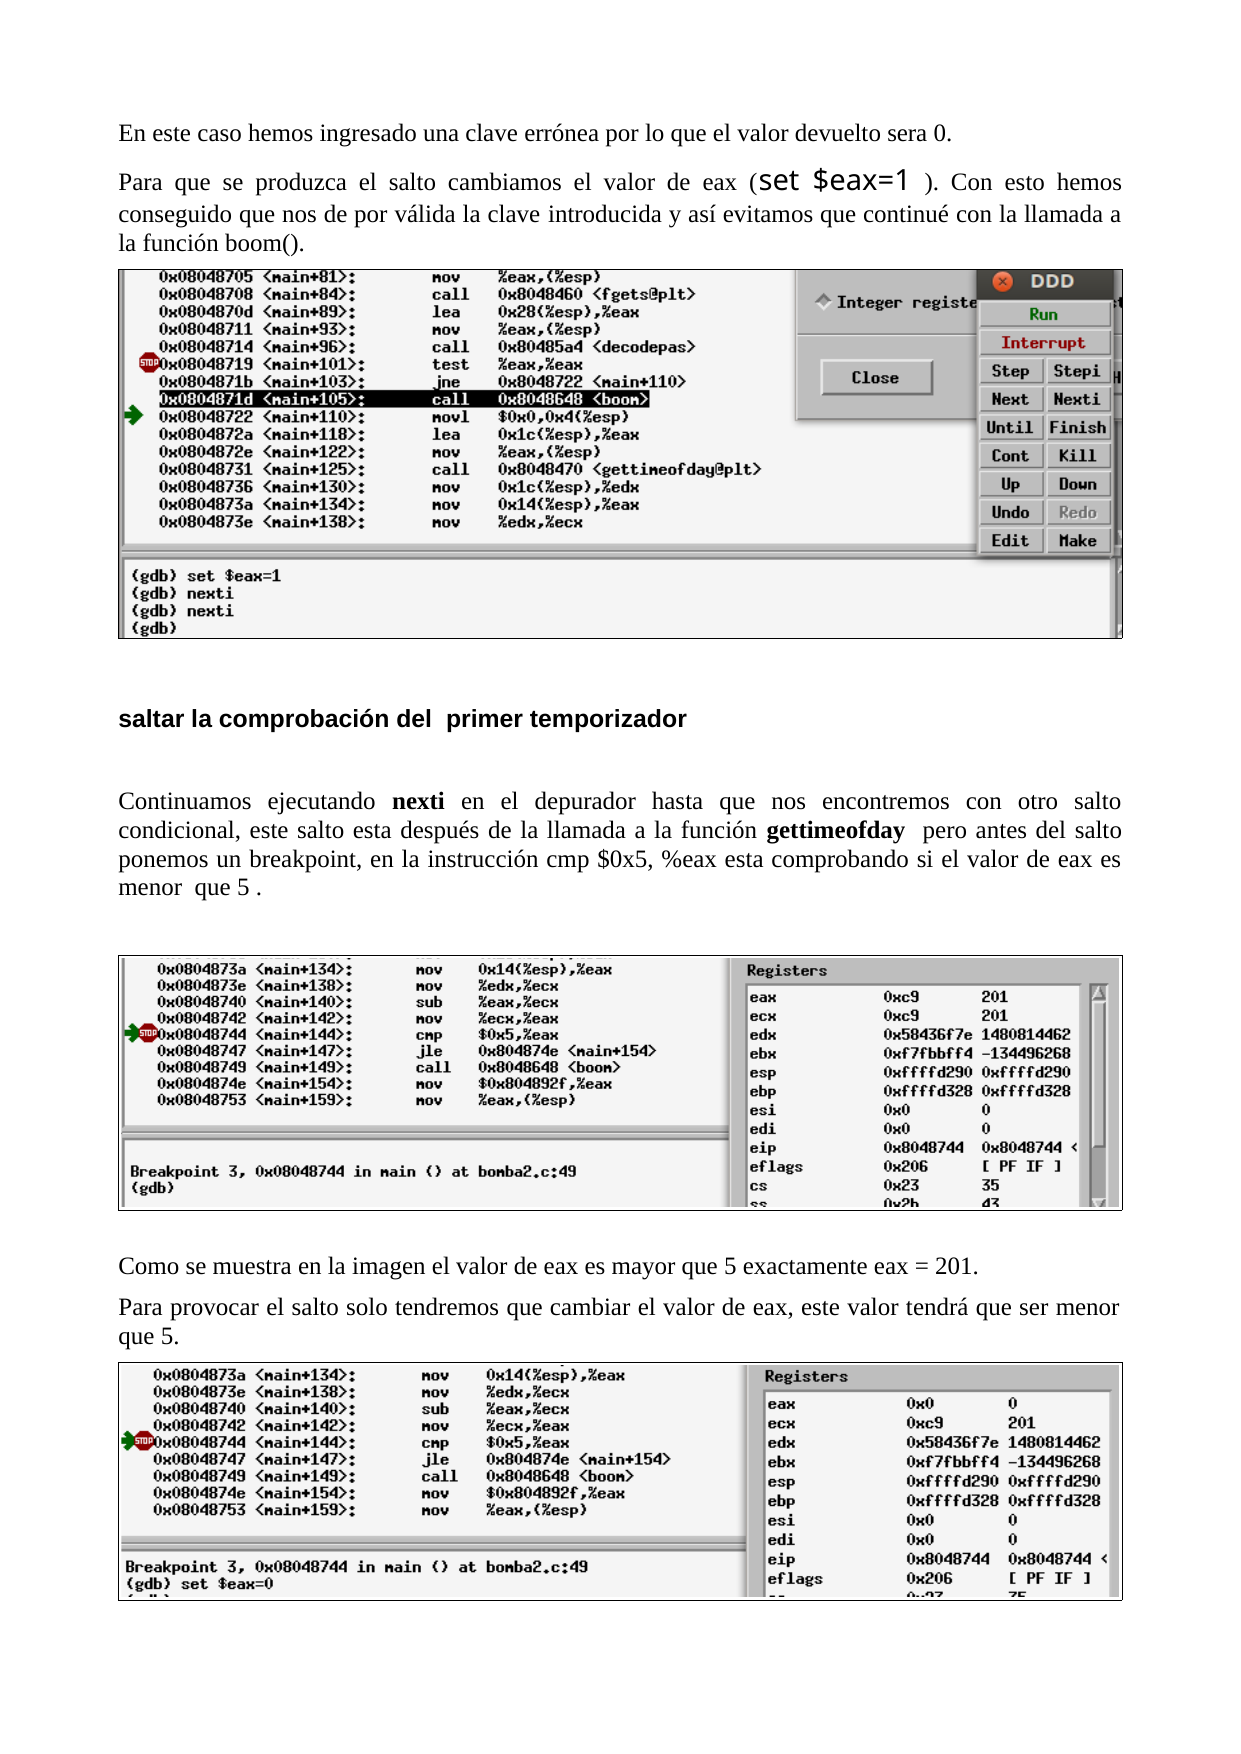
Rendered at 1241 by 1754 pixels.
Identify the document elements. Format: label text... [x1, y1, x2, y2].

text Para que se produzca el salto cambiamos el valor de eax (set $eax=1 ). Con esto hemos conseguido que nos de por válida la clave introducida y así evitamos que continué con la llamada a la función boom(). [118, 159, 1122, 257]
text Continuamos ejecutando nexti en el depurador hasta que nos encontremos con otro salto condicional, este salto esta después de la llamada a la función gettimeofday pero antes del salto ponemos un breakpoint, en la instrucción cmp $0x5, %eax esta comprobando si el valor de eax es menor que 5 . [118, 786, 1122, 901]
text En este caso hemos ingresado una clave errónea por lo que el valor devuelto sera 0. [118, 118, 1122, 147]
text Como se muestra en la imagen el valor de eax es mayor que 5 exactamente eax = 201. [118, 1251, 1122, 1280]
picture [121, 958, 1119, 1207]
subtitle saltar la comprobación del primer temporizador [118, 704, 1122, 732]
picture [121, 1365, 1119, 1597]
picture [119, 270, 1122, 638]
text Para provocar el salto solo tendremos que cambiar el valor de eax, este valor tendrá que ser menor que 5. [118, 1292, 1122, 1350]
